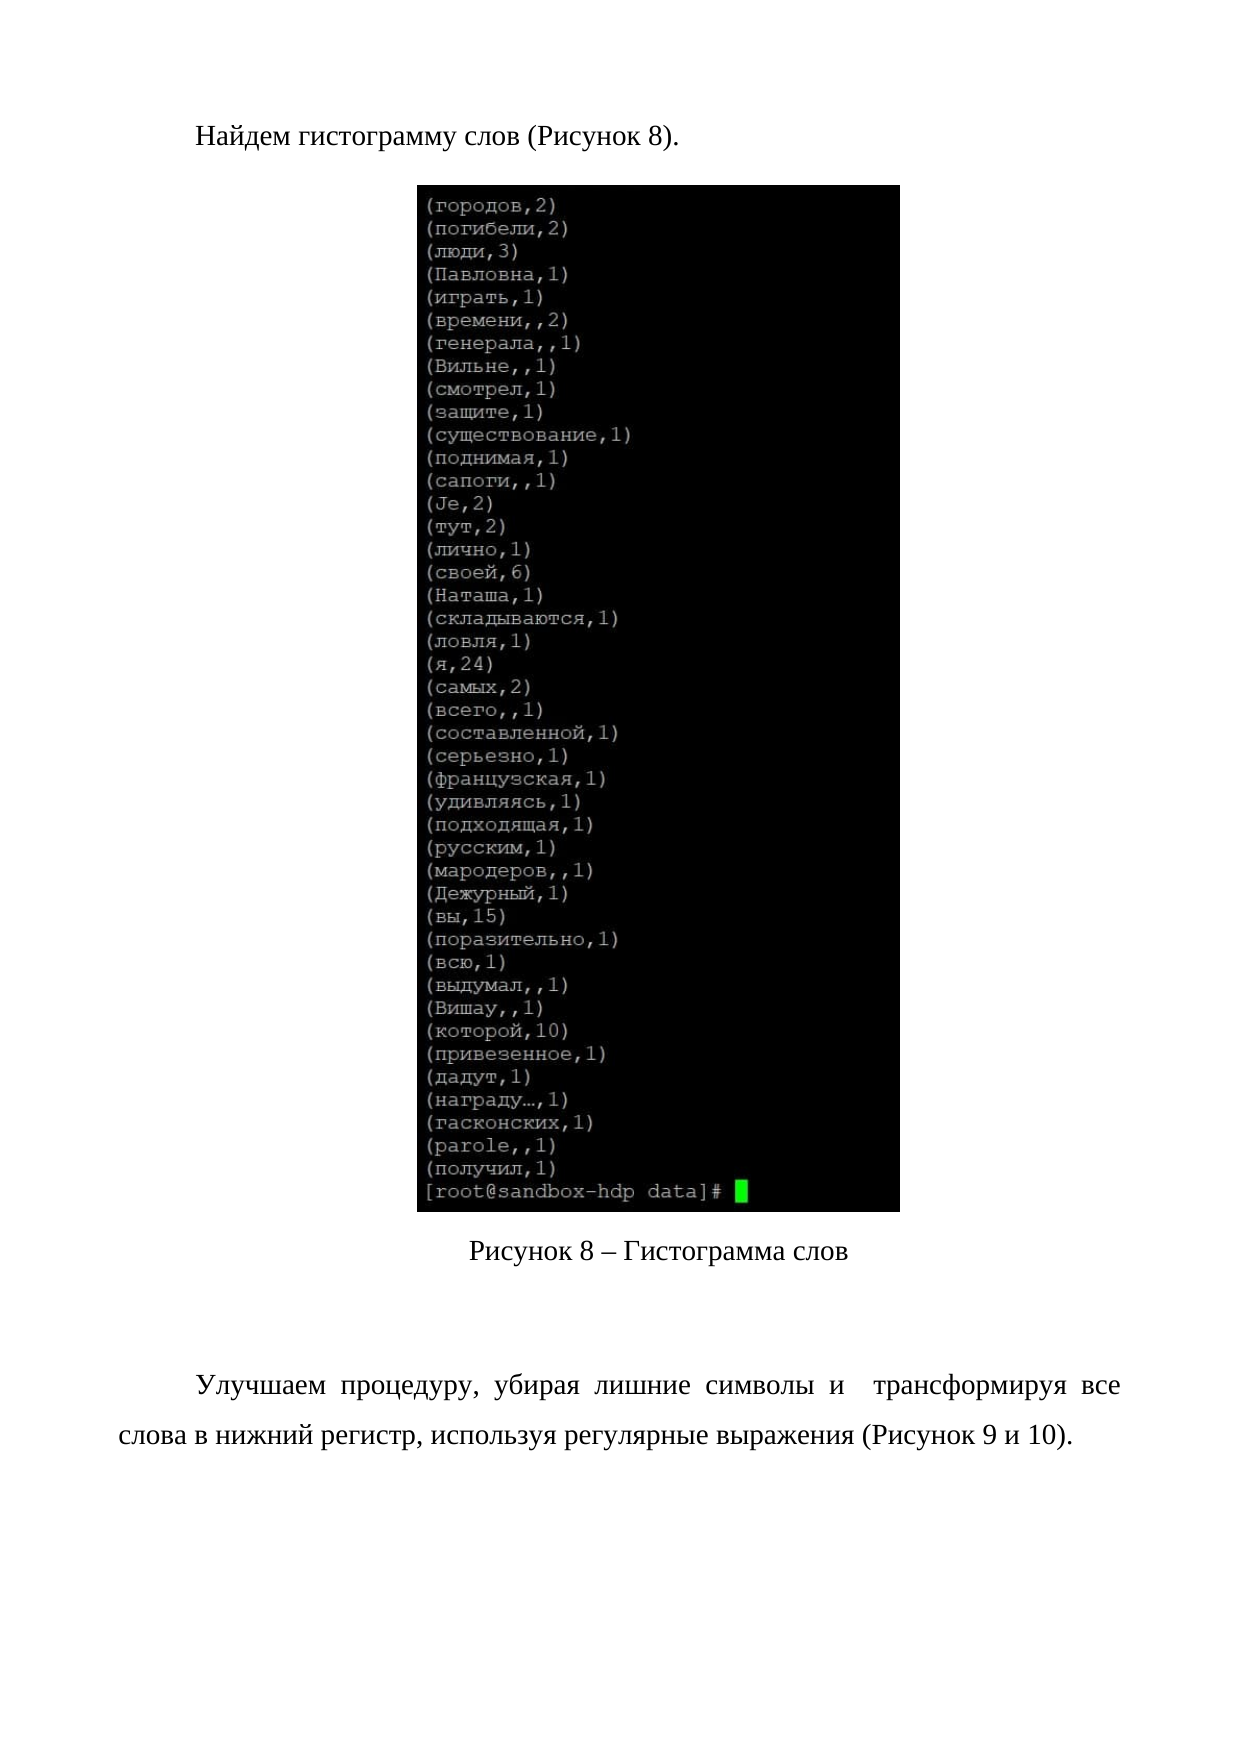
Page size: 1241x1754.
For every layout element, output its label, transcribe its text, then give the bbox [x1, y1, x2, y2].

picture [417, 185, 900, 1212]
text Улучшаем процедуру, убирая лишние символы и трансформируя все слова в нижний регистр, используя регулярные выражения (Рисунок 9 и 10). [118, 1367, 1122, 1451]
text Найдем гистограмму слов (Рисунок 8). [118, 118, 1122, 152]
text Рисунок 8 – Гистограмма слов [118, 1233, 1122, 1267]
